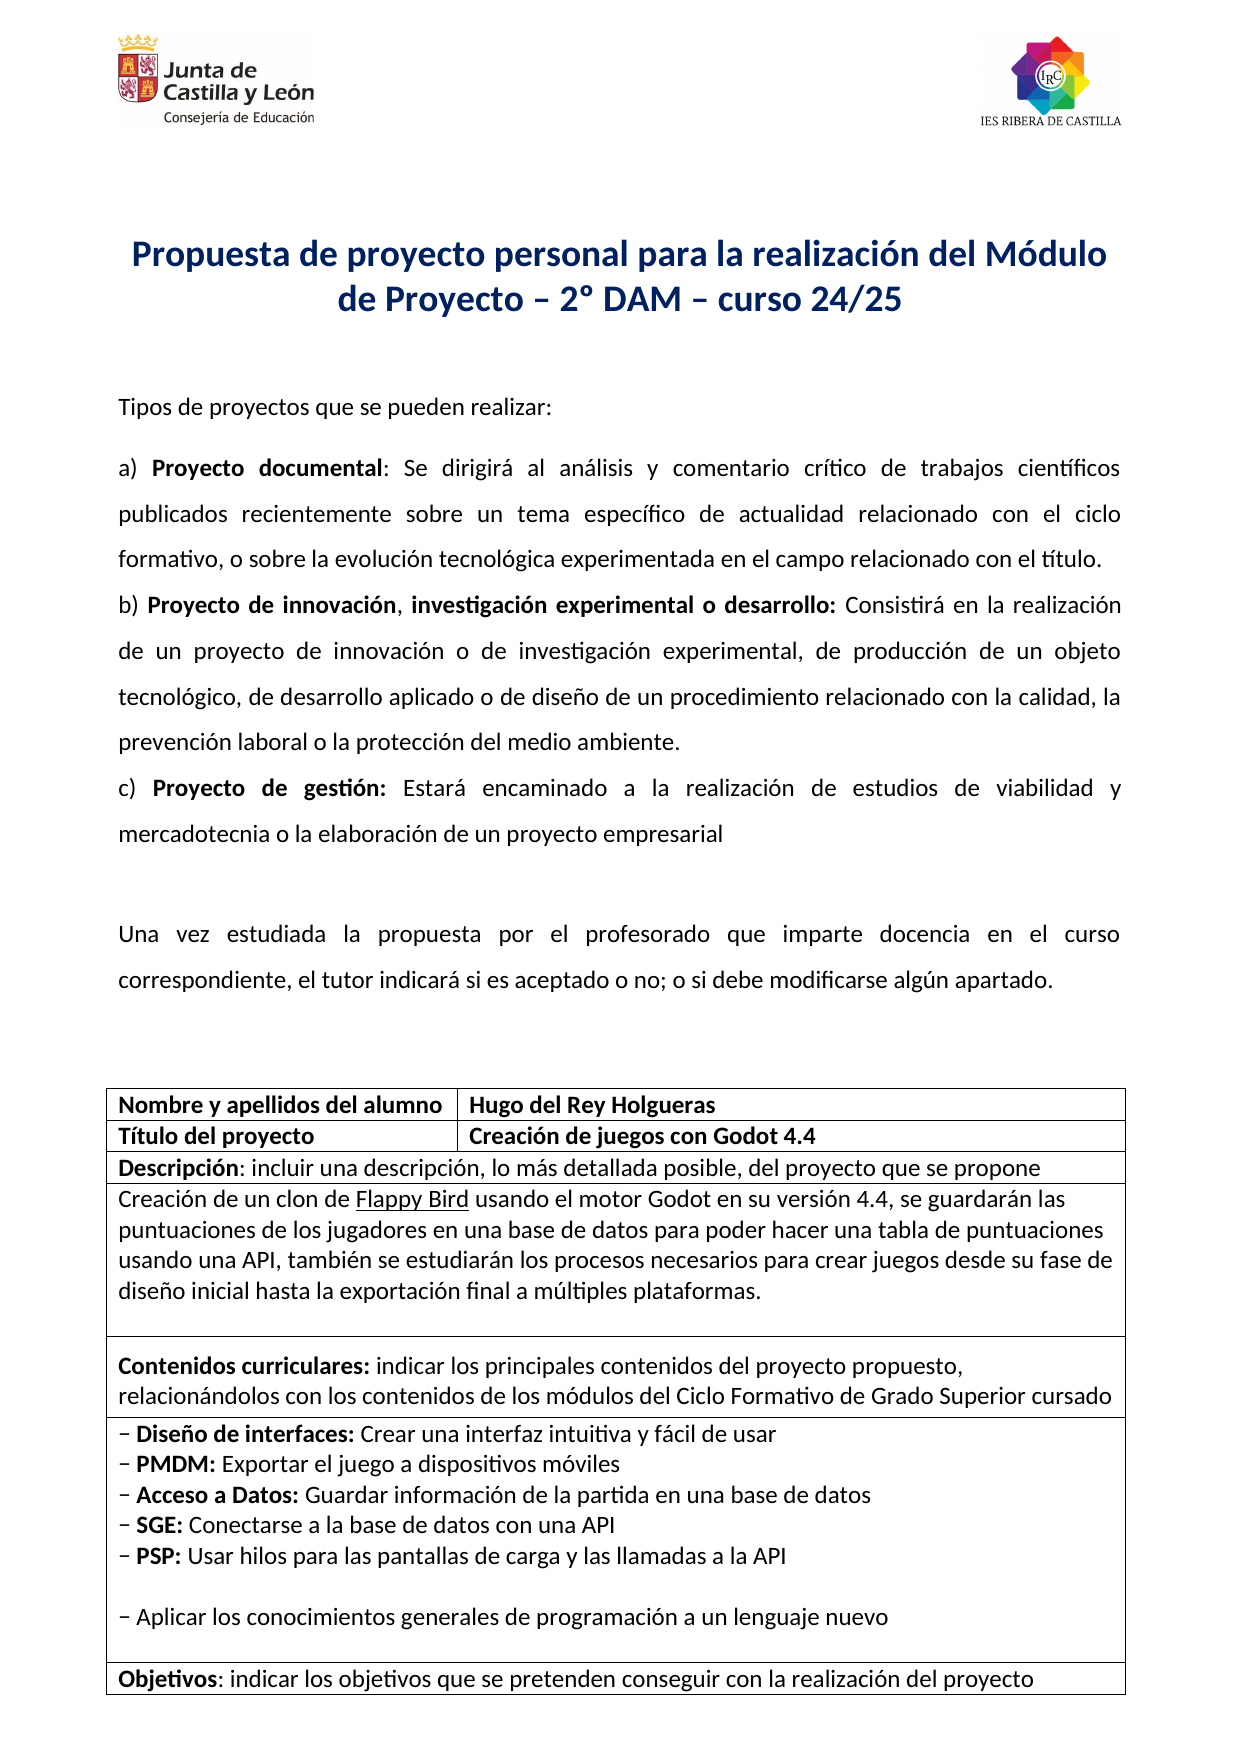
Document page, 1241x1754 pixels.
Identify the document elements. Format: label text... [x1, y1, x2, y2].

table_cell − Diseño de interfaces: Crear una interfaz intuitiva y fácil de usar − PMDM: Exportar el juego a dispositivos móviles − Acceso a Datos: Guardar información de la partida en una base de datos − SGE: Conectarse a la base de datos con una API − PSP: Usar hilos para las pantallas de carga y las llamadas a la API − Aplicar los conocimientos generales de programación a un lenguaje nuevo [107, 1418, 1125, 1662]
table_cell Creación de juegos con Godot 4.4 [458, 1121, 1125, 1151]
table_cell Título del proyecto [107, 1121, 457, 1151]
text b) Proyecto de innovación, investigación experimental o desarrollo: Consistirá en la realización de un proyecto de innovación o de investigación experimental, de producción de un objeto tecnológico, de desarrollo aplicado o de diseño de un procedimiento relacionado con la calidad, la prevención laboral o la protección del medio ambiente. [118, 589, 1122, 757]
table_header Nombre y apellidos del alumno [107, 1089, 457, 1119]
picture [118, 34, 314, 125]
table_cell Contenidos curriculares: indicar los principales contenidos del proyecto propuesto, relacionándolos con los contenidos de los módulos del Ciclo Formativo de Grado Superior cursado [107, 1337, 1125, 1417]
text Propuesta de proyecto personal para la realización del Módulo de Proyecto – 2º DAM – curso 24/25 [118, 229, 1122, 321]
table_header Hugo del Rey Holgueras [458, 1089, 1125, 1119]
text c) Proyecto de gestión: Estará encaminado a la realización de estudios de viabilidad y mercadotecnia o la elaboración de un proyecto empresarial [118, 772, 1122, 848]
text a) Proyecto documental: Se dirigirá al análisis y comentario crítico de trabajos científicos publicados recientemente sobre un tema específico de actualidad relacionado con el ciclo formativo, o sobre la evolución tecnológica experimentada en el campo relacionado con el título. [118, 452, 1122, 574]
table_cell Objetivos: indicar los objetivos que se pretenden conseguir con la realización del proyecto [107, 1663, 1125, 1694]
text Una vez estudiada la propuesta por el profesorado que imparte docencia en el curso correspondiente, el tutor indicará si es aceptado o no; o si debe modificarse algún apartado. [118, 918, 1122, 994]
table_cell Descripción: incluir una descripción, lo más detallada posible, del proyecto que se propone [107, 1152, 1125, 1183]
picture [979, 29, 1123, 130]
text Tipos de proyectos que se pueden realizar: [118, 391, 1122, 421]
table_cell Creación de un clon de Flappy Bird usando el motor Godot en su versión 4.4, se guardarán las puntuaciones de los jugadores en una base de datos para poder hacer una tabla de puntuaciones usando una API, también se estudiarán los procesos necesarios para crear juegos desde su fase de diseño inicial hasta la exportación final a múltiples plataformas. [107, 1184, 1125, 1336]
